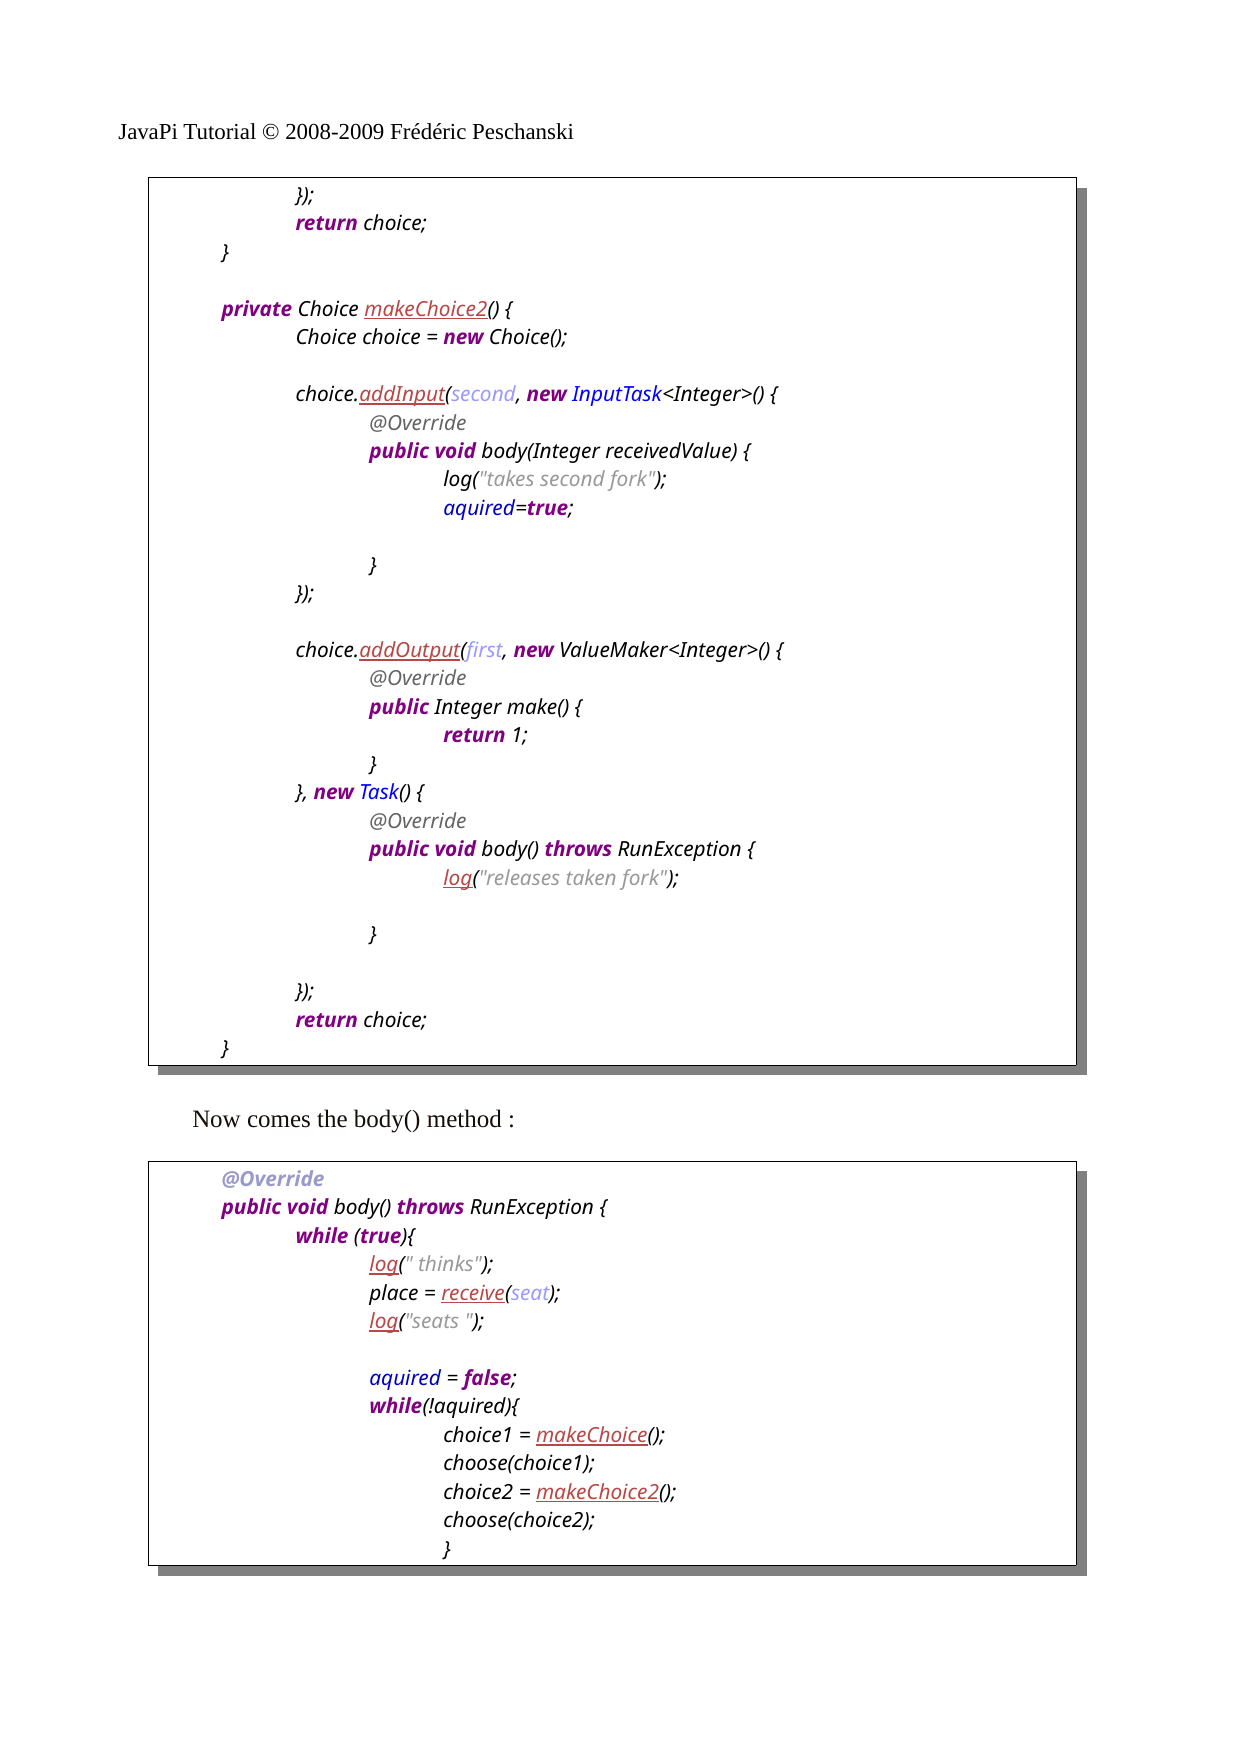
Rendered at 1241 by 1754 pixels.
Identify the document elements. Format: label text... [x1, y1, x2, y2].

text @Override [149, 1162, 1076, 1189]
text return choice; [149, 206, 1076, 234]
text }); [149, 575, 1076, 607]
text } [149, 547, 1076, 575]
text log("seats "); [149, 1303, 1076, 1334]
text }, new Task() { [149, 774, 1076, 803]
text choice1 = makeChoice(); [149, 1417, 1076, 1445]
text }); [149, 178, 1076, 206]
text aquired=true; [149, 490, 1076, 521]
text }); [149, 973, 1076, 1002]
text public void body(Integer receivedValue) { [149, 433, 1076, 461]
text @Override [149, 661, 1076, 689]
text } [149, 1531, 1076, 1565]
text Now comes the body() method : [118, 1104, 1122, 1132]
text Choice choice = new Choice(); [149, 319, 1076, 351]
text while (true){ [149, 1218, 1076, 1246]
text return choice; [149, 1002, 1076, 1030]
text @Override [149, 404, 1076, 433]
text aquired = false; [149, 1360, 1076, 1388]
text } [149, 746, 1076, 774]
text while(!aquired){ [149, 1388, 1076, 1417]
text return 1; [149, 717, 1076, 746]
text choose(choice1); [149, 1445, 1076, 1474]
text @Override [149, 803, 1076, 831]
text log(" thinks"); [149, 1246, 1076, 1275]
text public Integer make() { [149, 689, 1076, 717]
text log("takes second fork"); [149, 461, 1076, 490]
text choice.addOutput(first, new ValueMaker<Integer>() { [149, 632, 1076, 661]
text } [149, 916, 1076, 948]
text } [149, 234, 1076, 265]
text public void body() throws RunException { [149, 831, 1076, 859]
text choice.addInput(second, new InputTask<Integer>() { [149, 376, 1076, 404]
text choice2 = makeChoice2(); [149, 1474, 1076, 1502]
text private Choice makeChoice2() { [149, 291, 1076, 319]
text choose(choice2); [149, 1502, 1076, 1531]
text } [149, 1030, 1076, 1065]
text public void body() throws RunException { [149, 1189, 1076, 1218]
text log("releases taken fork"); [149, 859, 1076, 891]
text place = receive(seat); [149, 1275, 1076, 1303]
